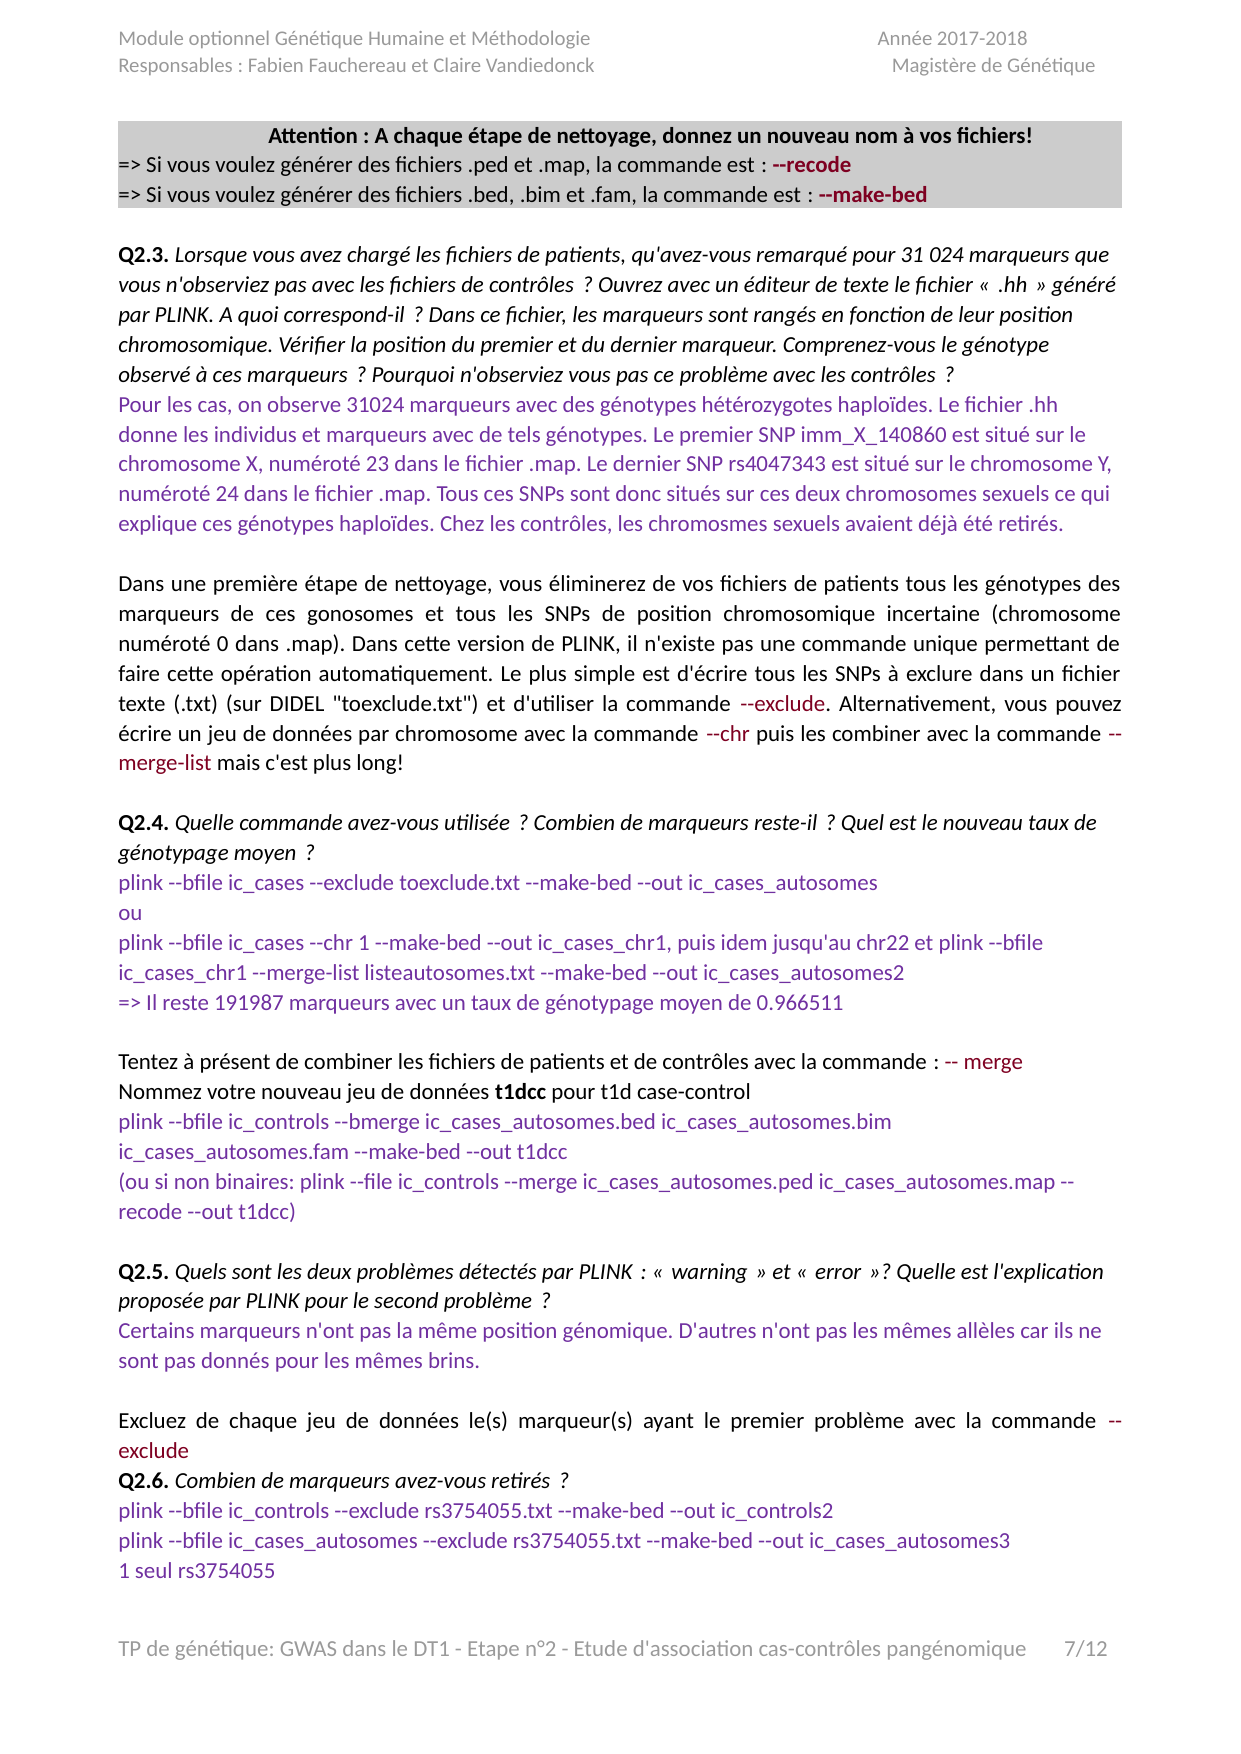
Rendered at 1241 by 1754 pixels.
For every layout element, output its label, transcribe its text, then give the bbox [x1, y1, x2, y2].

text Nommez votre nouveau jeu de données t1dcc pour t1d case-control [118, 1077, 1122, 1105]
text => Il reste 191987 marqueurs avec un taux de génotypage moyen de 0.966511 [118, 988, 1122, 1016]
text Excluez de chaque jeu de données le(s) marqueur(s) ayant le premier problème avec la commande --exclude [118, 1406, 1122, 1464]
text => Si vous voulez générer des fichiers .ped et .map, la commande est : --recode [118, 151, 1122, 179]
text plink --bfile ic_controls --bmerge ic_cases_autosomes.bed ic_cases_autosomes.bim ic_cases_autosomes.fam --make-bed --out t1dcc [118, 1107, 1122, 1165]
text Tentez à présent de combiner les fichiers de patients et de contrôles avec la commande : -- merge [118, 1047, 1122, 1076]
text Q2.3. Lorsque vous avez chargé les fichiers de patients, qu'avez-vous remarqué pour 31 024 marqueurs que vous n'observiez pas avec les fichiers de contrôles ? Ouvrez avec un éditeur de texte le fichier « .hh » généré par PLINK. A quoi correspond-il ? Dans ce fichier, les marqueurs sont rangés en fonction de leur position chromosomique. Vérifier la position du premier et du dernier marqueur. Comprenez-vous le génotype observé à ces marqueurs ? Pourquoi n'observiez vous pas ce problème avec les contrôles ? [118, 240, 1122, 388]
text 1 seul rs3754055 [118, 1556, 1122, 1584]
text plink --bfile ic_cases --chr 1 --make-bed --out ic_cases_chr1, puis idem jusqu'au chr22 et plink --bfile ic_cases_chr1 --merge-list listeautosomes.txt --make-bed --out ic_cases_autosomes2 [118, 928, 1122, 986]
text Q2.5. Quels sont les deux problèmes détectés par PLINK : « warning » et « error »? Quelle est l'explication proposée par PLINK pour le second problème ? [118, 1257, 1122, 1315]
text plink --bfile ic_cases_autosomes --exclude rs3754055.txt --make-bed --out ic_cases_autosomes3 [118, 1526, 1122, 1554]
text => Si vous voulez générer des fichiers .bed, .bim et .fam, la commande est : --make-bed [118, 181, 1122, 208]
text Pour les cas, on observe 31024 marqueurs avec des génotypes hétérozygotes haploïdes. Le fichier .hh donne les individus et marqueurs avec de tels génotypes. Le premier SNP imm_X_140860 est situé sur le chromosome X, numéroté 23 dans le fichier .map. Le dernier SNP rs4047343 est situé sur le chromosome Y, numéroté 24 dans le fichier .map. Tous ces SNPs sont donc situés sur ces deux chromosomes sexuels ce qui explique ces génotypes haploïdes. Chez les contrôles, les chromosmes sexuels avaient déjà été retirés. [118, 390, 1122, 537]
text Attention : A chaque étape de nettoyage, donnez un nouveau nom à vos fichiers! [118, 121, 1122, 149]
text Dans une première étape de nettoyage, vous éliminerez de vos fichiers de patients tous les génotypes des marqueurs de ces gonosomes et tous les SNPs de position chromosomique incertaine (chromosome numéroté 0 dans .map). Dans cette version de PLINK, il n'existe pas une commande unique permettant de faire cette opération automatiquement. Le plus simple est d'écrire tous les SNPs à exclure dans un fichier texte (.txt) (sur DIDEL "toexclude.txt") et d'utiliser la commande --exclude. Alternativement, vous pouvez écrire un jeu de données par chromosome avec la commande --chr puis les combiner avec la commande --merge-list mais c'est plus long! [118, 569, 1122, 777]
text Q2.6. Combien de marqueurs avez-vous retirés ? [118, 1466, 1122, 1494]
text (ou si non binaires: plink --file ic_controls --merge ic_cases_autosomes.ped ic_cases_autosomes.map --recode --out t1dcc) [118, 1167, 1122, 1225]
text Certains marqueurs n'ont pas la même position génomique. D'autres n'ont pas les mêmes allèles car ils ne sont pas donnés pour les mêmes brins. [118, 1317, 1122, 1374]
text Q2.4. Quelle commande avez-vous utilisée ? Combien de marqueurs reste-il ? Quel est le nouveau taux de génotypage moyen ? [118, 808, 1122, 866]
text plink --bfile ic_cases --exclude toexclude.txt --make-bed --out ic_cases_autosomes [118, 868, 1122, 896]
text plink --bfile ic_controls --exclude rs3754055.txt --make-bed --out ic_controls2 [118, 1496, 1122, 1524]
text ou [118, 898, 1122, 926]
